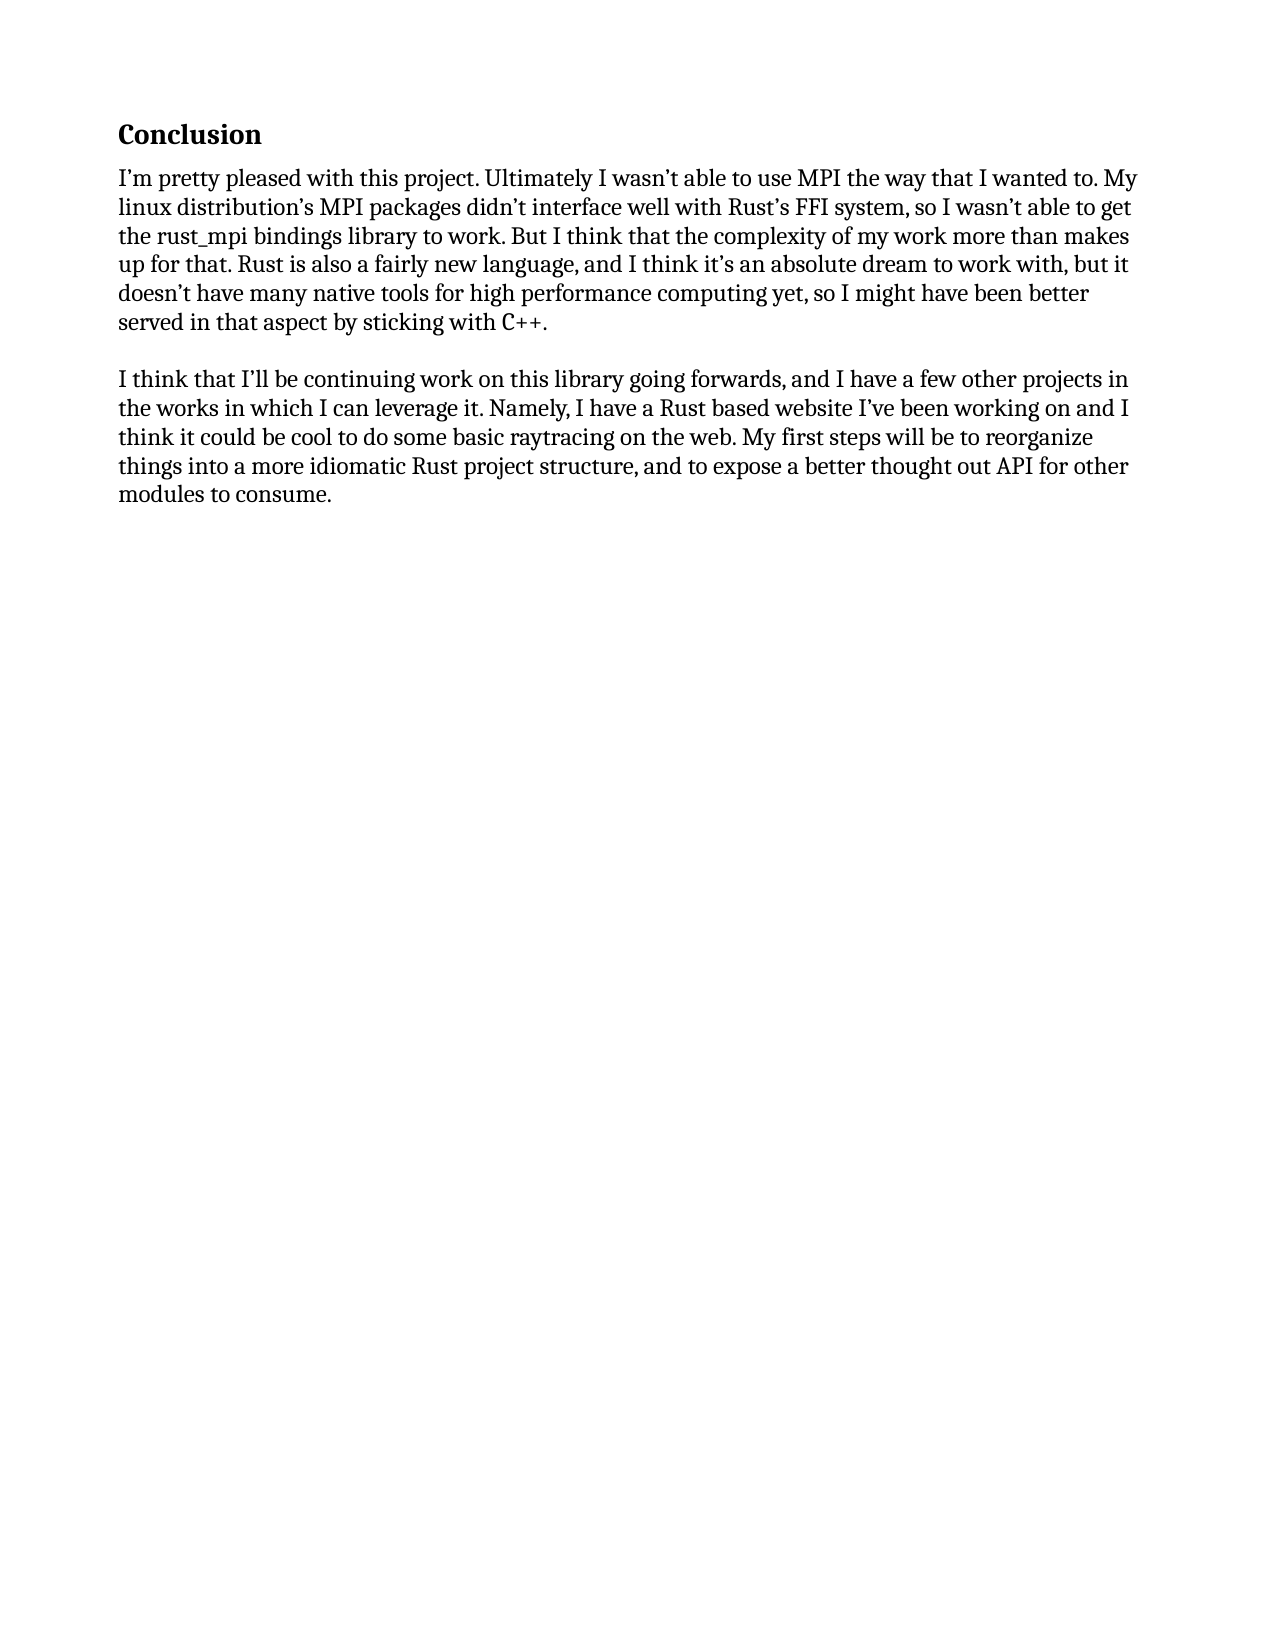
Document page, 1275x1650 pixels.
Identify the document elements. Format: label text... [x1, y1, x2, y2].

text I think that I’ll be continuing work on this library going forwards, and I have a few other projects in the works in which I can leverage it. Namely, I have a Rust based website I’ve been working on and I think it could be cool to do some basic raytracing on the web. My first steps will be to reorganize things into a more idiomatic Rust project structure, and to expose a better thought out API for other modules to consume. [118, 365, 1157, 509]
subtitle Conclusion [118, 118, 1157, 152]
text I’m pretty pleased with this project. Ultimately I wasn’t able to use MPI the way that I wanted to. My linux distribution’s MPI packages didn’t interface well with Rust’s FFI system, so I wasn’t able to get the rust_mpi bindings library to work. But I think that the complexity of my work more than makes up for that. Rust is also a fairly new language, and I think it’s an absolute dream to work with, but it doesn’t have many native tools for high performance computing yet, so I might have been better served in that aspect by sticking with C++. [118, 164, 1157, 337]
